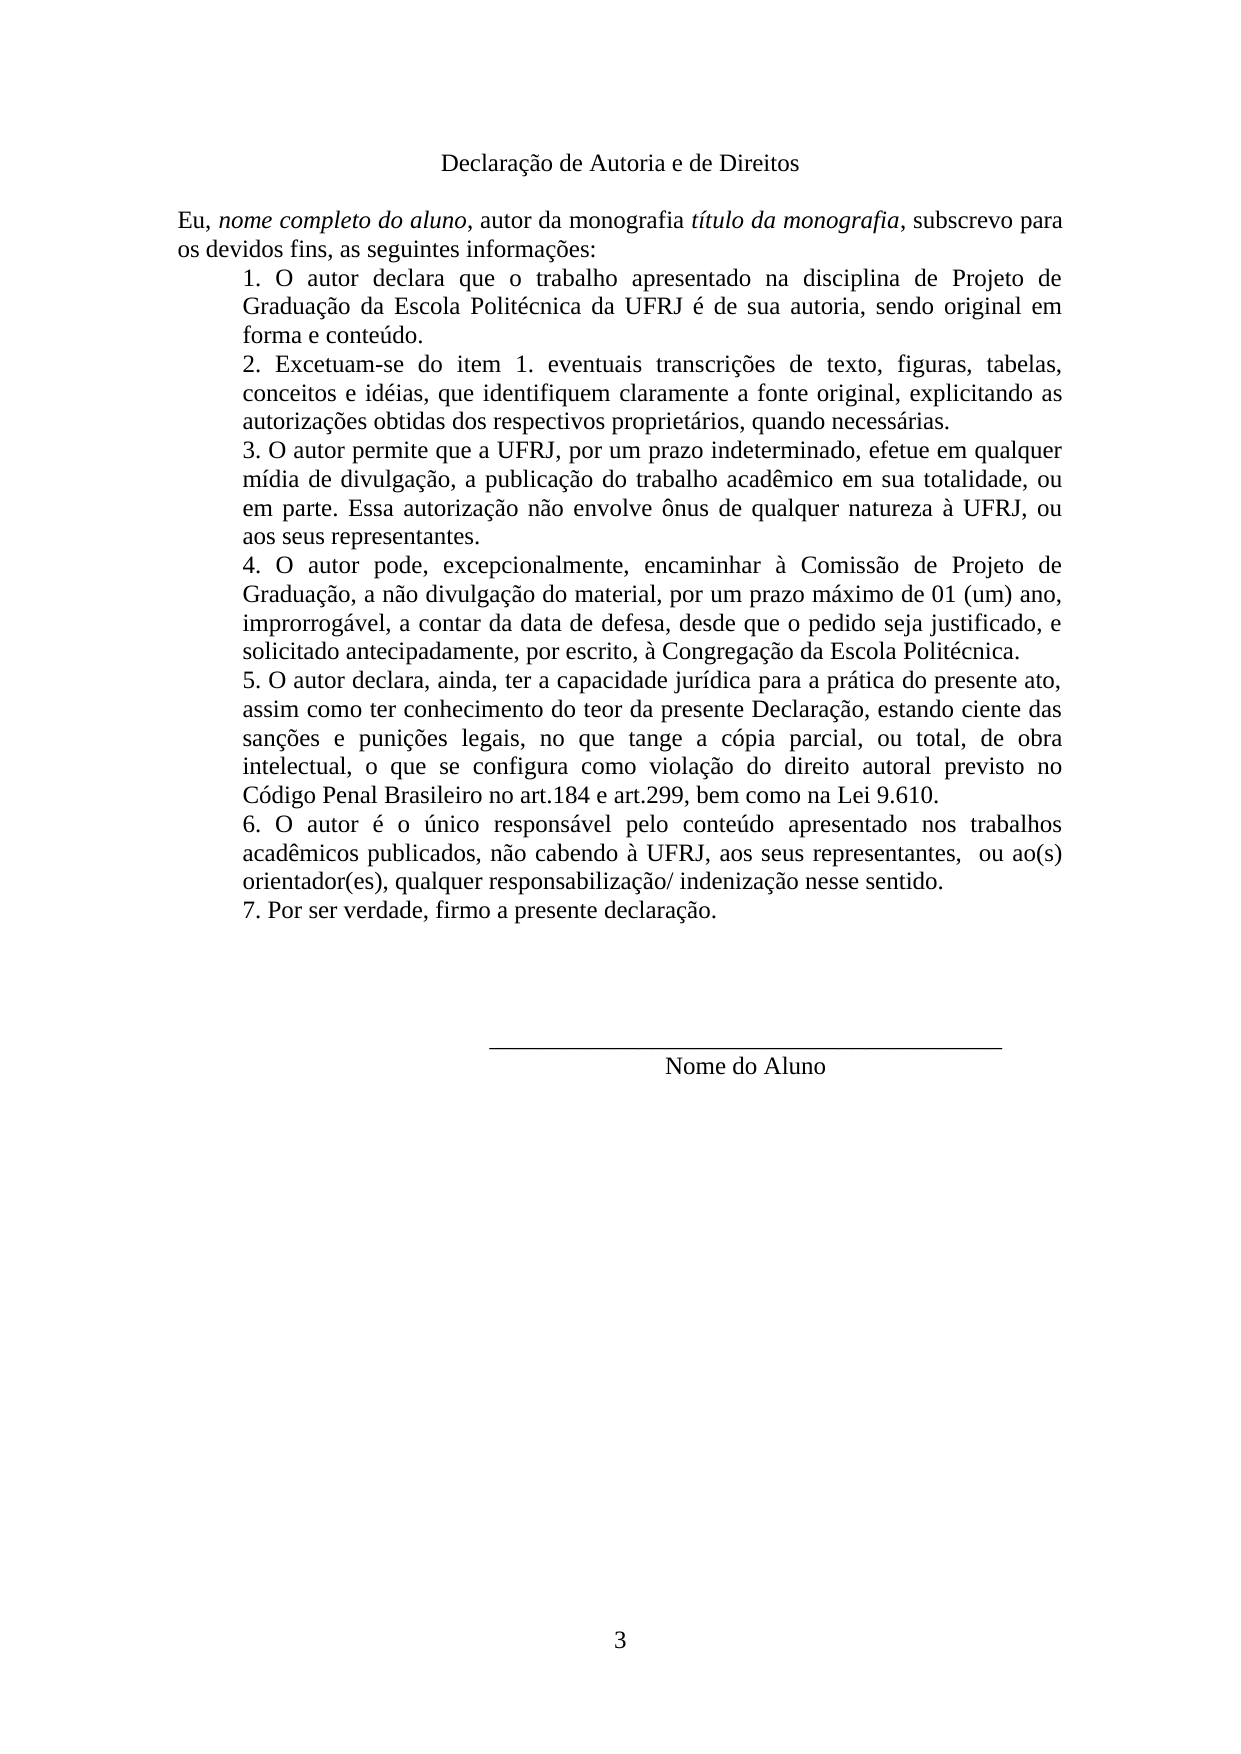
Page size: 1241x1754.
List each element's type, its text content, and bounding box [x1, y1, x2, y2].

text 7. Por ser verdade, firmo a presente declaração. [242, 895, 1063, 924]
text 2. Excetuam-se do item 1. eventuais transcrições de texto, figuras, tabelas, conceitos e idéias, que identifiquem claramente a fonte original, explicitando as autorizações obtidas dos respectivos proprietários, quando necessárias. [242, 349, 1063, 435]
text 4. O autor pode, excepcionalmente, encaminhar à Comissão de Projeto de Graduação, a não divulgação do material, por um prazo máximo de 01 (um) ano, improrrogável, a contar da data de defesa, desde que o pedido seja justificado, e solicitado antecipadamente, por escrito, à Congregação da Escola Politécnica. [242, 550, 1063, 665]
text Nome do Aluno [428, 1051, 1063, 1080]
text Eu, nome completo do aluno, autor da monografia título da monografia, subscrevo para os devidos fins, as seguintes informações: [177, 205, 1063, 263]
text 1. O autor declara que o trabalho apresentado na disciplina de Projeto de Graduação da Escola Politécnica da UFRJ é de sua autoria, sendo original em forma e conteúdo. [242, 263, 1063, 349]
text _________________________________________ [428, 1023, 1063, 1051]
text 6. O autor é o único responsável pelo conteúdo apresentado nos trabalhos acadêmicos publicados, não cabendo à UFRJ, aos seus representantes, ou ao(s) orientador(es), qualquer responsabilização/ indenização nesse sentido. [242, 809, 1063, 895]
text 3. O autor permite que a UFRJ, por um prazo indeterminado, efetue em qualquer mídia de divulgação, a publicação do trabalho acadêmico em sua totalidade, ou em parte. Essa autorização não envolve ônus de qualquer natureza à UFRJ, ou aos seus representantes. [242, 435, 1063, 550]
text Declaração de Autoria e de Direitos [177, 148, 1063, 176]
text 5. O autor declara, ainda, ter a capacidade jurídica para a prática do presente ato, assim como ter conhecimento do teor da presente Declaração, estando ciente das sanções e punições legais, no que tange a cópia parcial, ou total, de obra intelectual, o que se configura como violação do direito autoral previsto no Código Penal Brasileiro no art.184 e art.299, bem como na Lei 9.610. [242, 665, 1063, 809]
